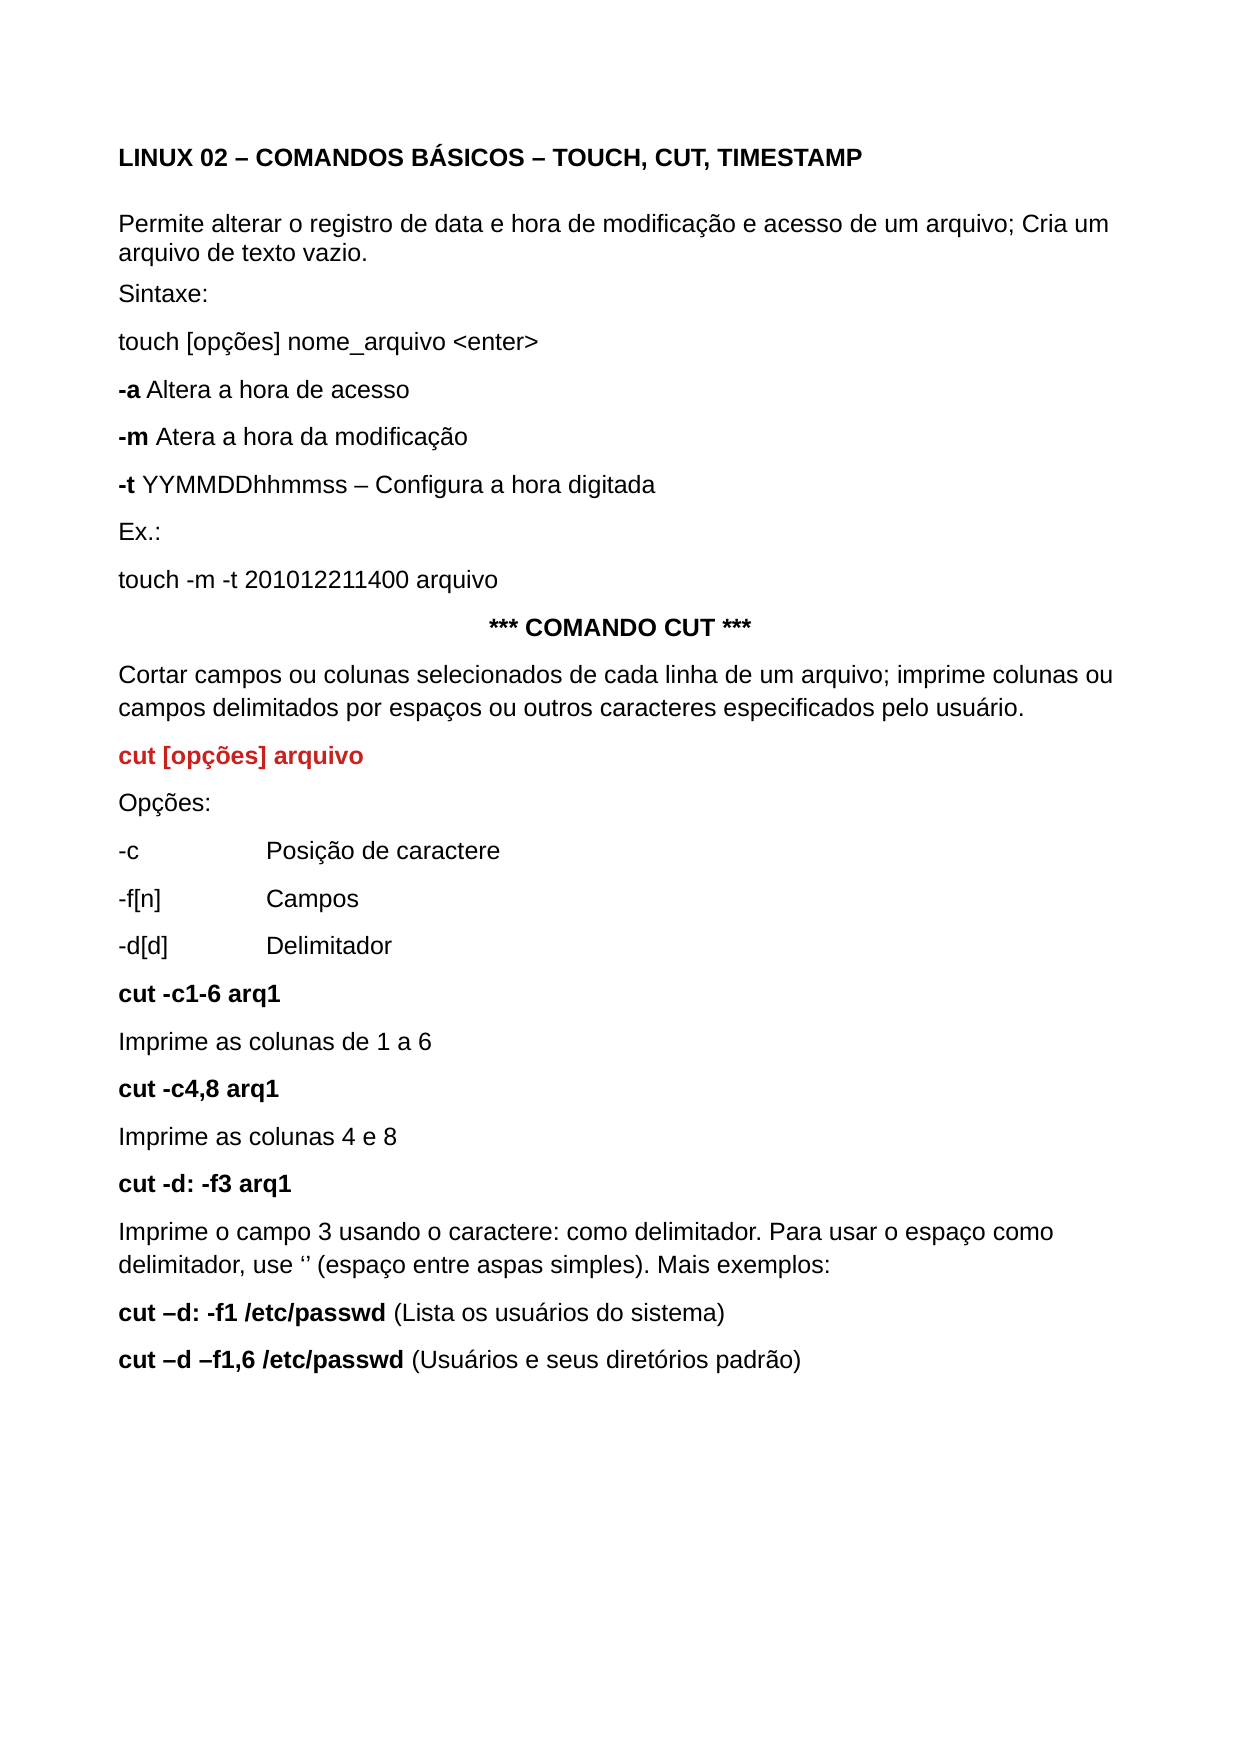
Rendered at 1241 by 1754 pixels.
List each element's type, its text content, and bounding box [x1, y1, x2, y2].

text -a Altera a hora de acesso [118, 374, 1122, 403]
text cut -d: -f3 arq1 [118, 1169, 1122, 1198]
text touch -m -t 201012211400 arquivo [118, 565, 1122, 594]
text cut –d: -f1 /etc/passwd (Lista os usuários do sistema) [118, 1297, 1122, 1326]
text cut -c1-6 arq1 [118, 979, 1122, 1008]
subtitle Permite alterar o registro de data e hora de modificação e acesso de um arquivo; Cria um arquivo de texto vazio. [118, 209, 1122, 267]
text Imprime as colunas 4 e 8 [118, 1122, 1122, 1150]
text Ex.: [118, 517, 1122, 546]
text *** COMANDO CUT *** [118, 613, 1122, 641]
subtitle LINUX 02 – COMANDOS BÁSICOS – TOUCH, CUT, TIMESTAMP [118, 143, 1122, 172]
text cut –d –f1,6 /etc/passwd (Usuários e seus diretórios padrão) [118, 1345, 1122, 1374]
text touch [opções] nome_arquivo <enter> [118, 327, 1122, 356]
text cut [opções] arquivo [118, 741, 1122, 769]
text -d[d] Delimitador [118, 931, 1122, 960]
text Imprime as colunas de 1 a 6 [118, 1026, 1122, 1055]
text -t YYMMDDhhmmss – Configura a hora digitada [118, 470, 1122, 498]
text Sintaxe: [118, 279, 1122, 308]
text Opções: [118, 788, 1122, 817]
text -c Posição de caractere [118, 836, 1122, 865]
text cut -c4,8 arq1 [118, 1074, 1122, 1103]
text -f[n] Campos [118, 884, 1122, 912]
text -m Atera a hora da modificação [118, 422, 1122, 451]
text Imprime o campo 3 usando o caractere: como delimitador. Para usar o espaço como delimitador, use ‘’ (espaço entre aspas simples). Mais exemplos: [118, 1217, 1122, 1279]
text Cortar campos ou colunas selecionados de cada linha de um arquivo; imprime colunas ou campos delimitados por espaços ou outros caracteres especificados pelo usuário. [118, 660, 1122, 722]
